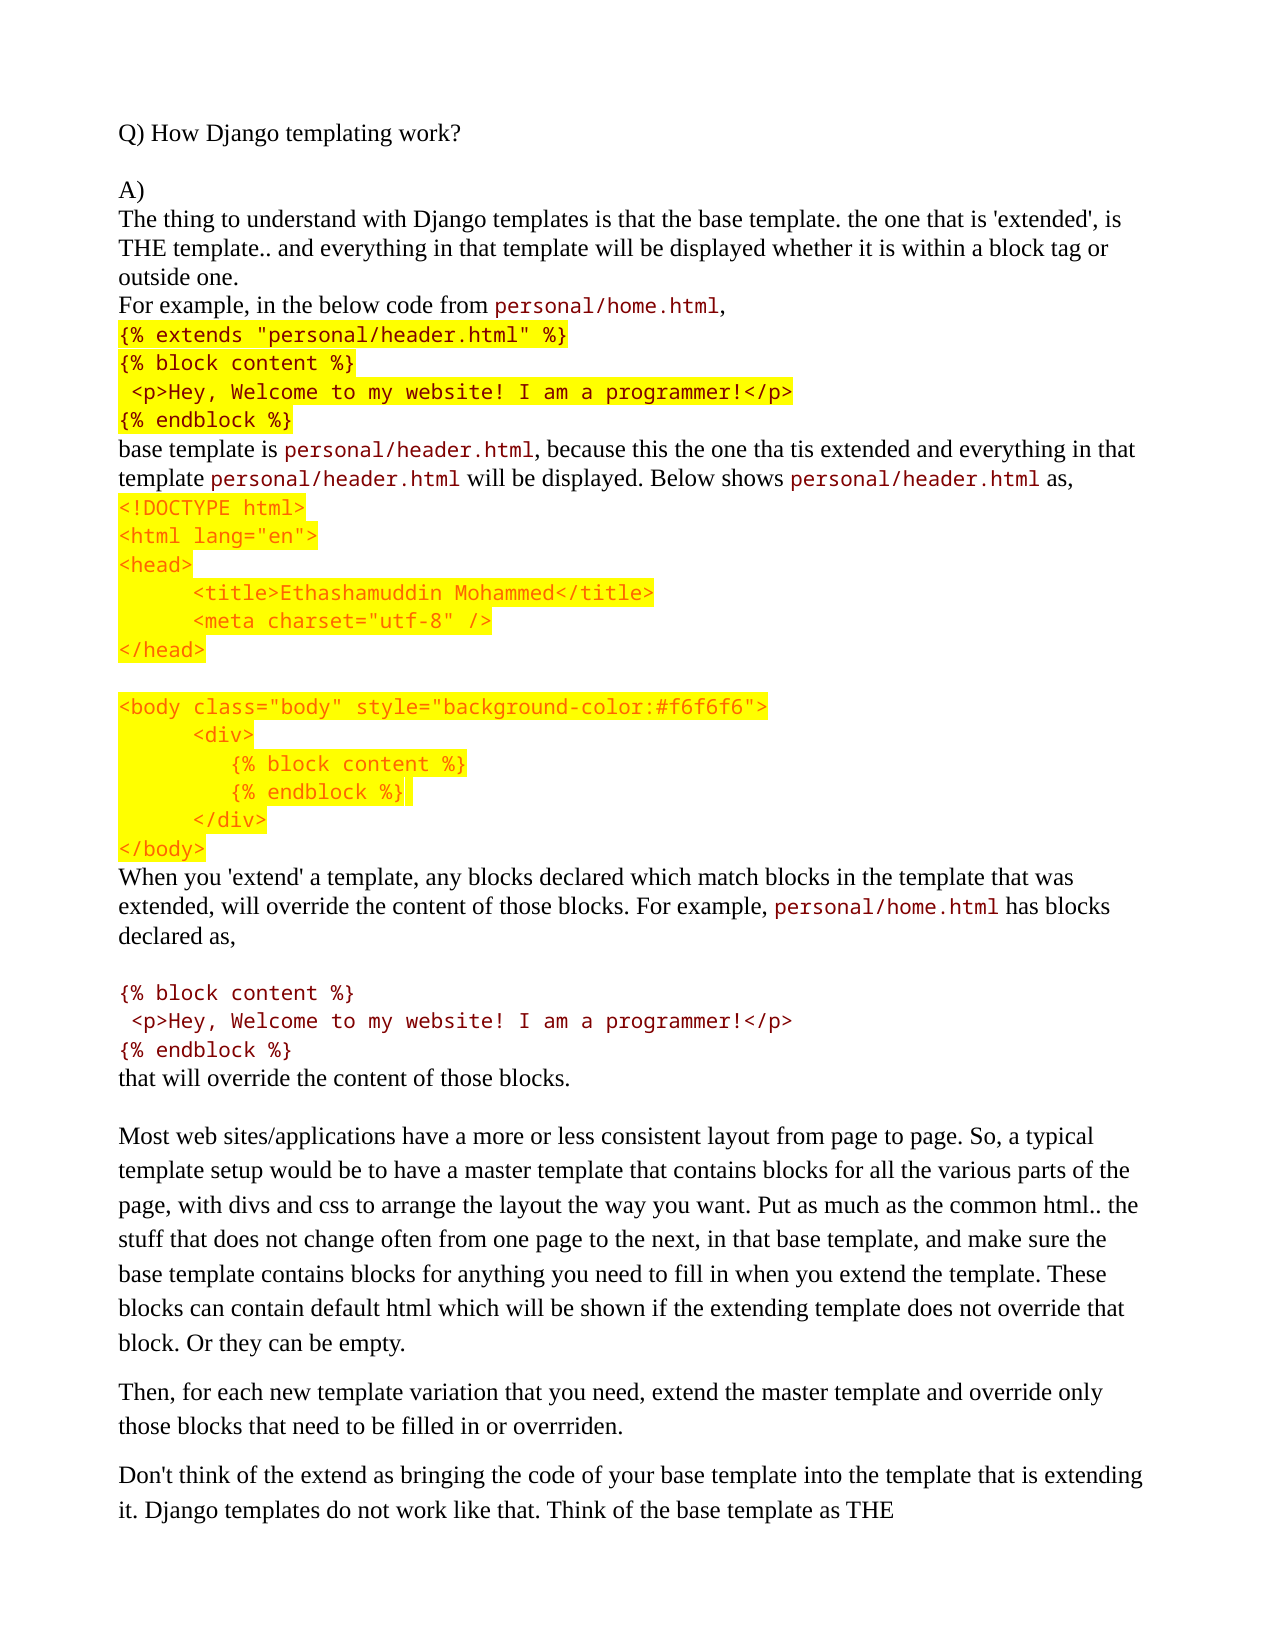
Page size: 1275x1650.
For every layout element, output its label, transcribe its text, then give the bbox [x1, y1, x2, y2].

text <html lang="en"> [118, 521, 1157, 550]
text The thing to understand with Django templates is that the base template. the one that is 'extended', is THE template.. and everything in that template will be displayed whether it is within a block tag or outside one. [118, 204, 1157, 291]
text When you 'extend' a template, any blocks declared which match blocks in the template that was extended, will override the content of those blocks. For example, personal/home.html has blocks declared as, [118, 862, 1157, 949]
text For example, in the below code from personal/home.html, [118, 291, 1157, 320]
text <!DOCTYPE html> [118, 493, 1157, 521]
text <head> [118, 550, 1157, 578]
text <p>Hey, Welcome to my website! I am a programmer!</p> [118, 1007, 1157, 1035]
text <meta charset="utf-8" /> [118, 607, 1157, 635]
text {% block content %} [118, 348, 1157, 377]
text </div> [118, 806, 1157, 834]
text base template is personal/header.html, because this the one tha tis extended and everything in that template personal/header.html will be displayed. Below shows personal/header.html as, [118, 434, 1157, 493]
text {% endblock %} [118, 405, 1157, 434]
text A) [118, 176, 1157, 204]
text Don't think of the extend as bringing the code of your base template into the template that is extending it. Django templates do not work like that. Think of the base template as THE [118, 1461, 1157, 1524]
text {% endblock %} [118, 1035, 1157, 1063]
text <body class="body" style="background-color:#f6f6f6"> [118, 692, 1157, 720]
text {% block content %} [118, 978, 1157, 1007]
text <div> [118, 720, 1157, 749]
text Q) How Django templating work? [118, 118, 1157, 147]
text </body> [118, 834, 1157, 862]
text {% extends "personal/header.html" %} [118, 320, 1157, 348]
text {% block content %} [118, 749, 1157, 777]
text </head> [118, 635, 1157, 663]
text Most web sites/applications have a more or less consistent layout from page to page. So, a typical template setup would be to have a master template that contains blocks for all the various parts of the page, with divs and css to arrange the layout the way you want. Put as much as the common html.. the stuff that does not change often from one page to the next, in that base template, and make sure the base template contains blocks for anything you need to fill in when you extend the template. These blocks can contain default html which will be shown if the extending template does not override that block. Or they can be empty. [118, 1121, 1157, 1357]
text <p>Hey, Welcome to my website! I am a programmer!</p> [118, 377, 1157, 405]
text {% endblock %} [118, 777, 1157, 806]
text that will override the content of those blocks. [118, 1063, 1157, 1092]
text Then, for each new template variation that you need, extend the master template and override only those blocks that need to be filled in or overrriden. [118, 1377, 1157, 1440]
text <title>Ethashamuddin Mohammed</title> [118, 578, 1157, 607]
